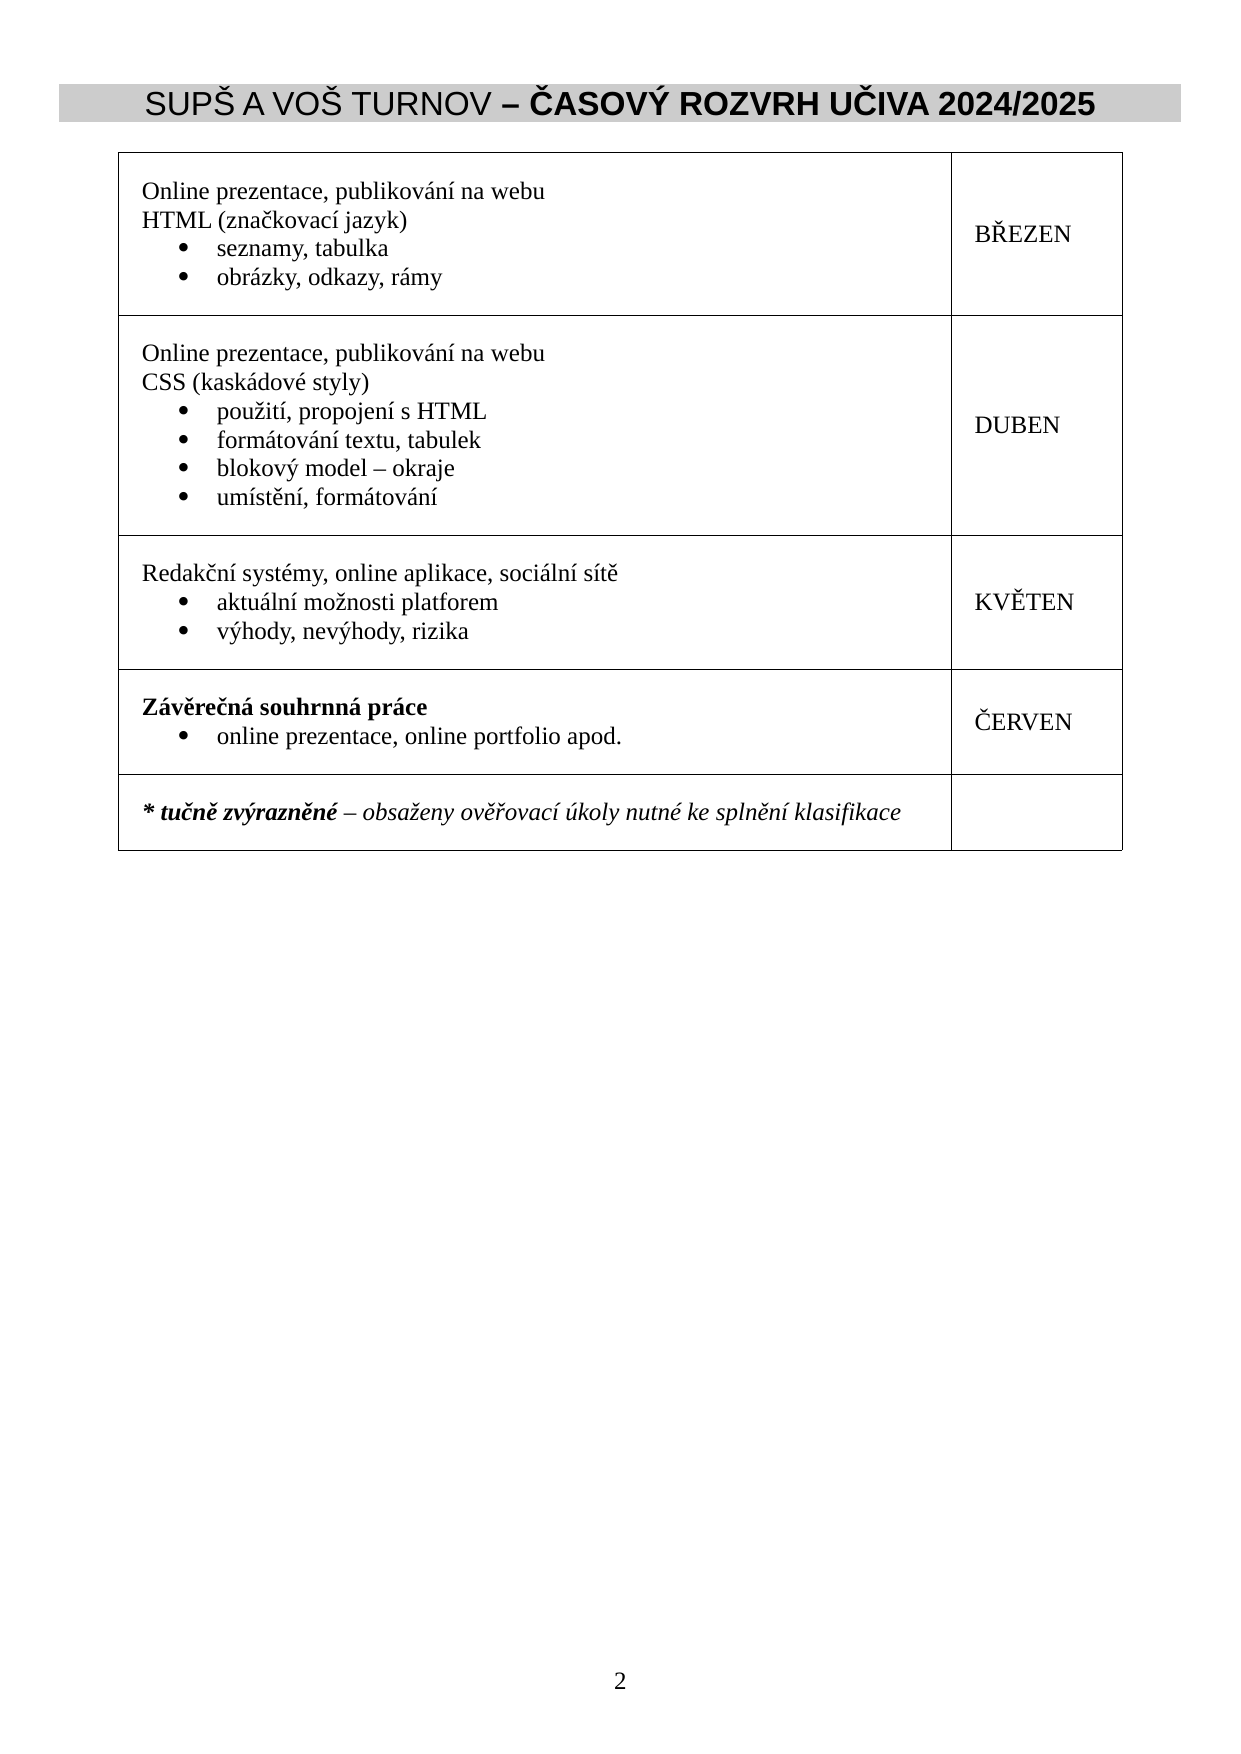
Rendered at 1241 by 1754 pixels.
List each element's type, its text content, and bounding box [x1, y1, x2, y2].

table_cell BŘEZEN [952, 153, 1122, 315]
table_cell Online prezentace, publikování na webu CSS (kaskádové styly) použití, propojení s HTML formátování textu, tabulek blokový model – okraje umístění, formátování [119, 316, 951, 535]
table_cell ČERVEN [952, 670, 1122, 773]
table_cell Redakční systémy, online aplikace, sociální sítě aktuální možnosti platforem výhody, nevýhody, rizika [119, 536, 951, 668]
table_cell Online prezentace, publikování na webu HTML (značkovací jazyk) seznamy, tabulka obrázky, odkazy, rámy [119, 153, 951, 315]
table_cell [952, 775, 1122, 850]
table_cell * tučně zvýrazněné – obsaženy ověřovací úkoly nutné ke splnění klasifikace [119, 775, 951, 850]
table_cell Závěrečná souhrnná práce online prezentace, online portfolio apod. [119, 670, 951, 773]
table_cell KVĚTEN [952, 536, 1122, 668]
table_cell DUBEN [952, 316, 1122, 535]
